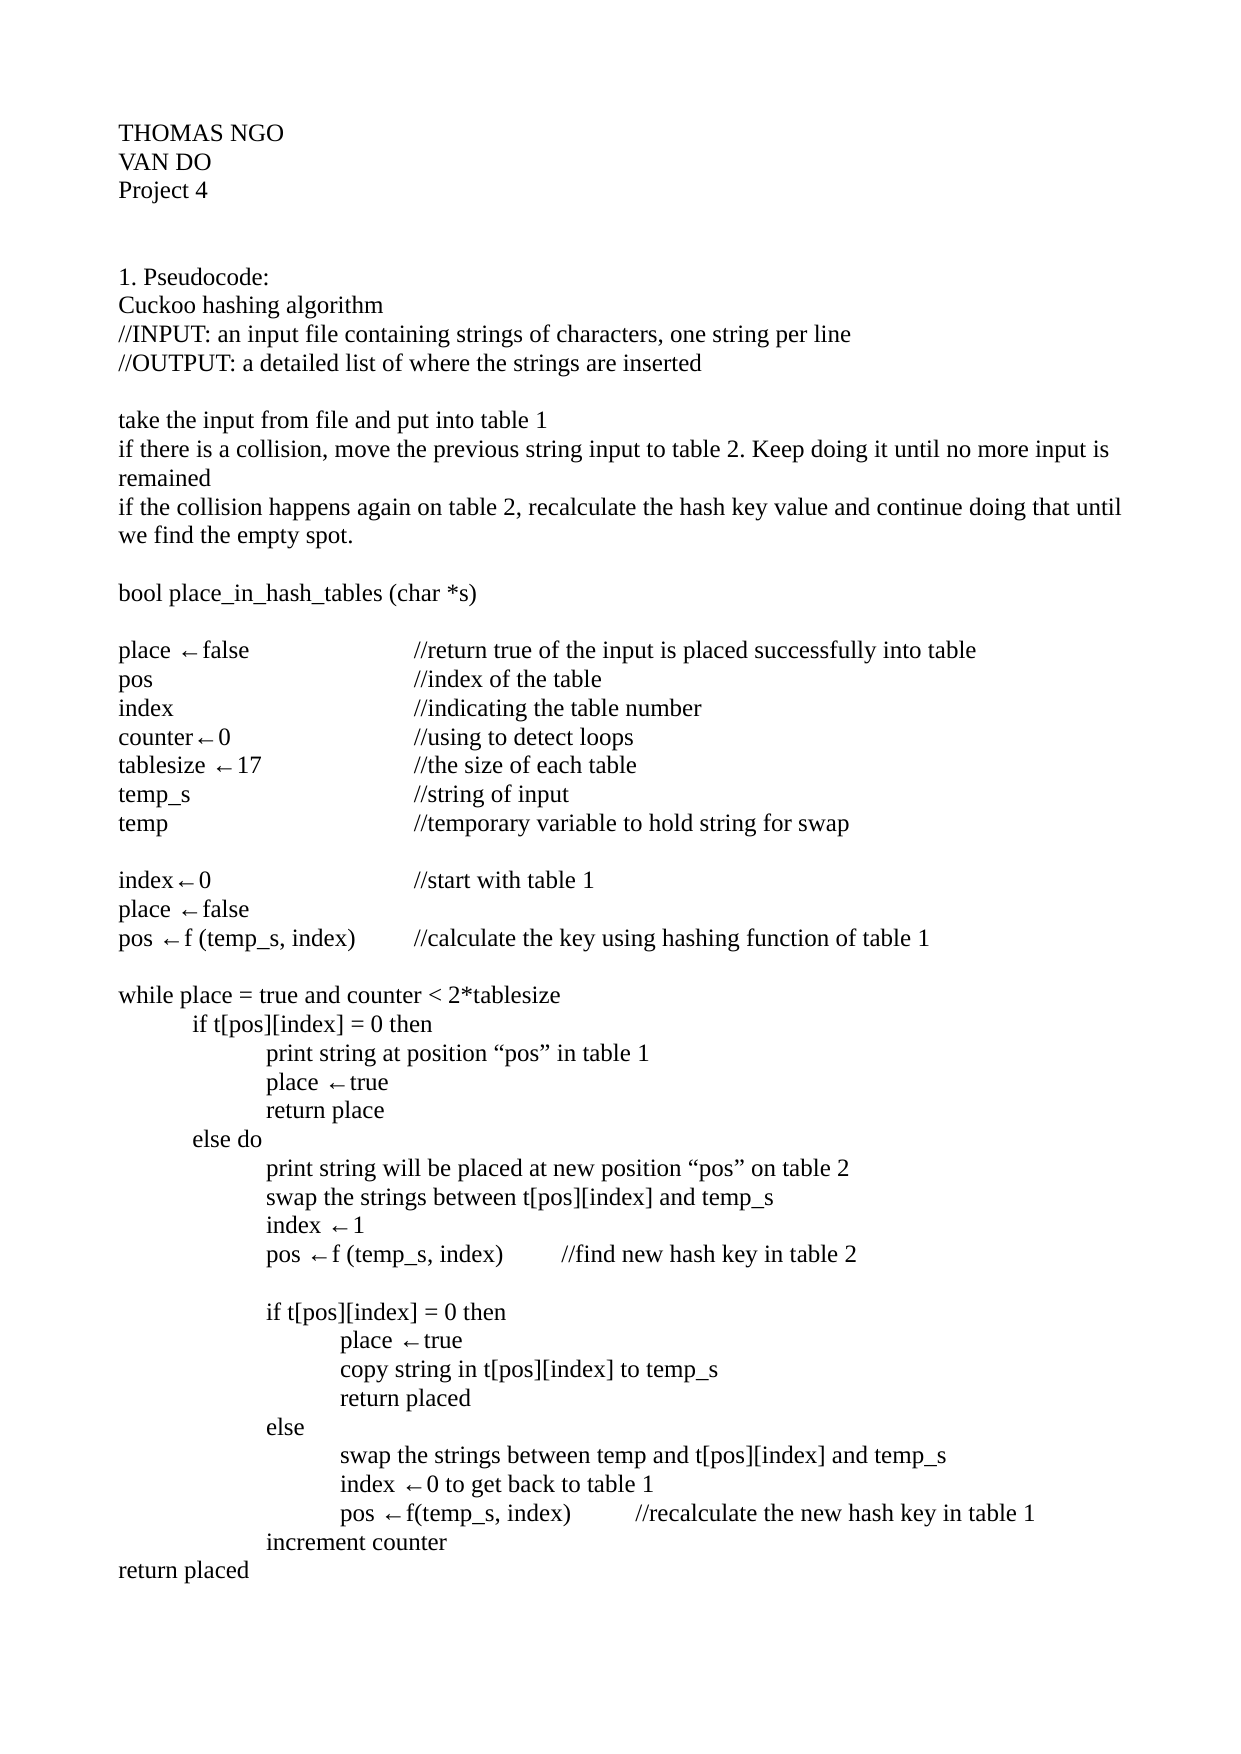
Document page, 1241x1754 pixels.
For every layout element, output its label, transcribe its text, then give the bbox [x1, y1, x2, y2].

text swap the strings between t[pos][index] and temp_s [118, 1182, 1122, 1211]
text if t[pos][index] = 0 then [118, 1009, 1122, 1038]
text if t[pos][index] = 0 then [118, 1297, 1122, 1326]
text return place [118, 1096, 1122, 1124]
text swap the strings between temp and t[pos][index] and temp_s [118, 1441, 1122, 1469]
text counter←0 //using to detect loops [118, 722, 1122, 751]
text //INPUT: an input file containing strings of characters, one string per line [118, 319, 1122, 348]
text else [118, 1412, 1122, 1441]
text else do [118, 1124, 1122, 1153]
text print string at position “pos” in table 1 [118, 1038, 1122, 1067]
text pos ←f(temp_s, index) //recalculate the new hash key in table 1 [118, 1498, 1122, 1527]
text index ←1 [118, 1211, 1122, 1239]
text pos ←f (temp_s, index) //find new hash key in table 2 [118, 1239, 1122, 1268]
text if the collision happens again on table 2, recalculate the hash key value and continue doing that until we find the empty spot. [118, 492, 1122, 549]
text Project 4 [118, 176, 1122, 204]
text VAN DO [118, 147, 1122, 176]
text THOMAS NGO [118, 118, 1122, 147]
text Cuckoo hashing algorithm [118, 291, 1122, 319]
text print string will be placed at new position “pos” on table 2 [118, 1153, 1122, 1182]
text place ←false //return true of the input is placed successfully into table [118, 636, 1122, 664]
text index ←0 to get back to table 1 [118, 1469, 1122, 1498]
text temp_s //string of input [118, 779, 1122, 808]
text place ←true [118, 1067, 1122, 1096]
text place ←true [118, 1326, 1122, 1354]
text pos //index of the table [118, 664, 1122, 693]
text //OUTPUT: a detailed list of where the strings are inserted [118, 348, 1122, 377]
text tablesize ←17 //the size of each table [118, 751, 1122, 779]
text temp //temporary variable to hold string for swap [118, 808, 1122, 837]
text take the input from file and put into table 1 [118, 406, 1122, 434]
text while place = true and counter < 2*tablesize [118, 981, 1122, 1009]
text 1. Pseudocode: [118, 262, 1122, 291]
text return placed [118, 1383, 1122, 1412]
text if there is a collision, move the previous string input to table 2. Keep doing it until no more input is remained [118, 434, 1122, 492]
text pos ←f (temp_s, index) //calculate the key using hashing function of table 1 [118, 923, 1122, 952]
text index //indicating the table number [118, 693, 1122, 722]
text copy string in t[pos][index] to temp_s [118, 1354, 1122, 1383]
text bool place_in_hash_tables (char *s) [118, 578, 1122, 607]
text index←0 //start with table 1 [118, 866, 1122, 894]
text place ←false [118, 894, 1122, 923]
text increment counter [118, 1527, 1122, 1556]
text return placed [118, 1556, 1122, 1584]
